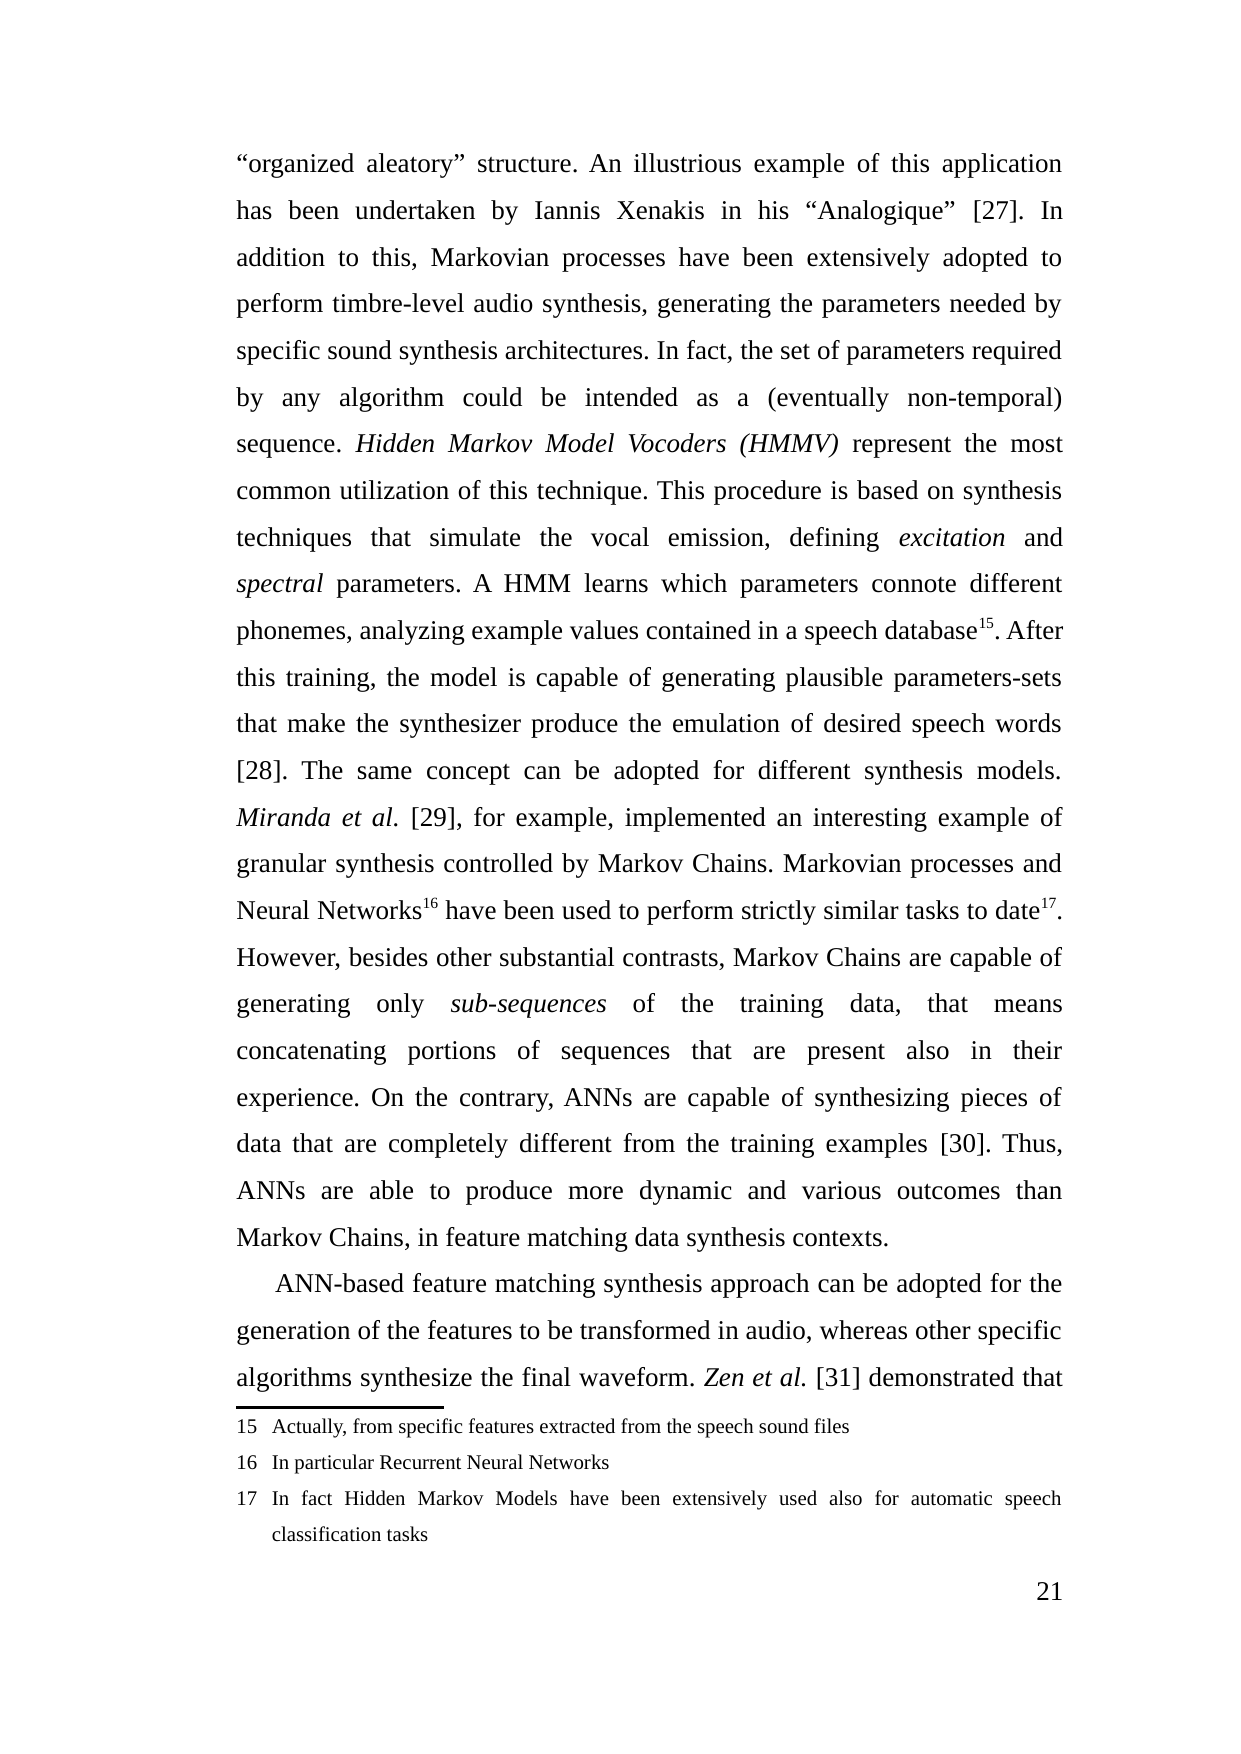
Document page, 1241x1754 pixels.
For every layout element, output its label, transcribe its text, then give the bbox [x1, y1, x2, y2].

text Actually, from specific features extracted from the speech sound files [236, 1413, 1063, 1438]
text In fact Hidden Markov Models have been extensively used also for automatic speech classification tasks [236, 1486, 1063, 1546]
text ANN-based feature matching synthesis approach can be adopted for the generation of the features to be transformed in audio, whereas other specific algorithms synthesize the final waveform. Zen et al. [31] demonstrated that [236, 1268, 1063, 1392]
text In particular Recurrent Neural Networks [236, 1449, 1063, 1474]
text “organized aleatory” structure. An illustrious example of this application has been undertaken by Iannis Xenakis in his “Analogique” [27]. In addition to this, Markovian processes have been extensively adopted to perform timbre-level audio synthesis, generating the parameters needed by specific sound synthesis architectures. In fact, the set of parameters required by any algorithm could be intended as a (eventually non-temporal) sequence. Hidden Markov Model Vocoders (HMMV) represent the most common utilization of this technique. This procedure is based on synthesis techniques that simulate the vocal emission, defining excitation and spectral parameters. A HMM learns which parameters connote different phonemes, analyzing example values contained in a speech database. After this training, the model is capable of generating plausible parameters-sets that make the synthesizer produce the emulation of desired speech words [28]. The same concept can be adopted for different synthesis models. Miranda et al. [29], for example, implemented an interesting example of granular synthesis controlled by Markov Chains. Markovian processes and Neural Networks have been used to perform strictly similar tasks to date. However, besides other substantial contrasts, Markov Chains are capable of generating only sub-sequences of the training data, that means concatenating portions of sequences that are present also in their experience. On the contrary, ANNs are capable of synthesizing pieces of data that are completely different from the training examples [30]. Thus, ANNs are able to produce more dynamic and various outcomes than Markov Chains, in feature matching data synthesis contexts. [236, 148, 1063, 1252]
